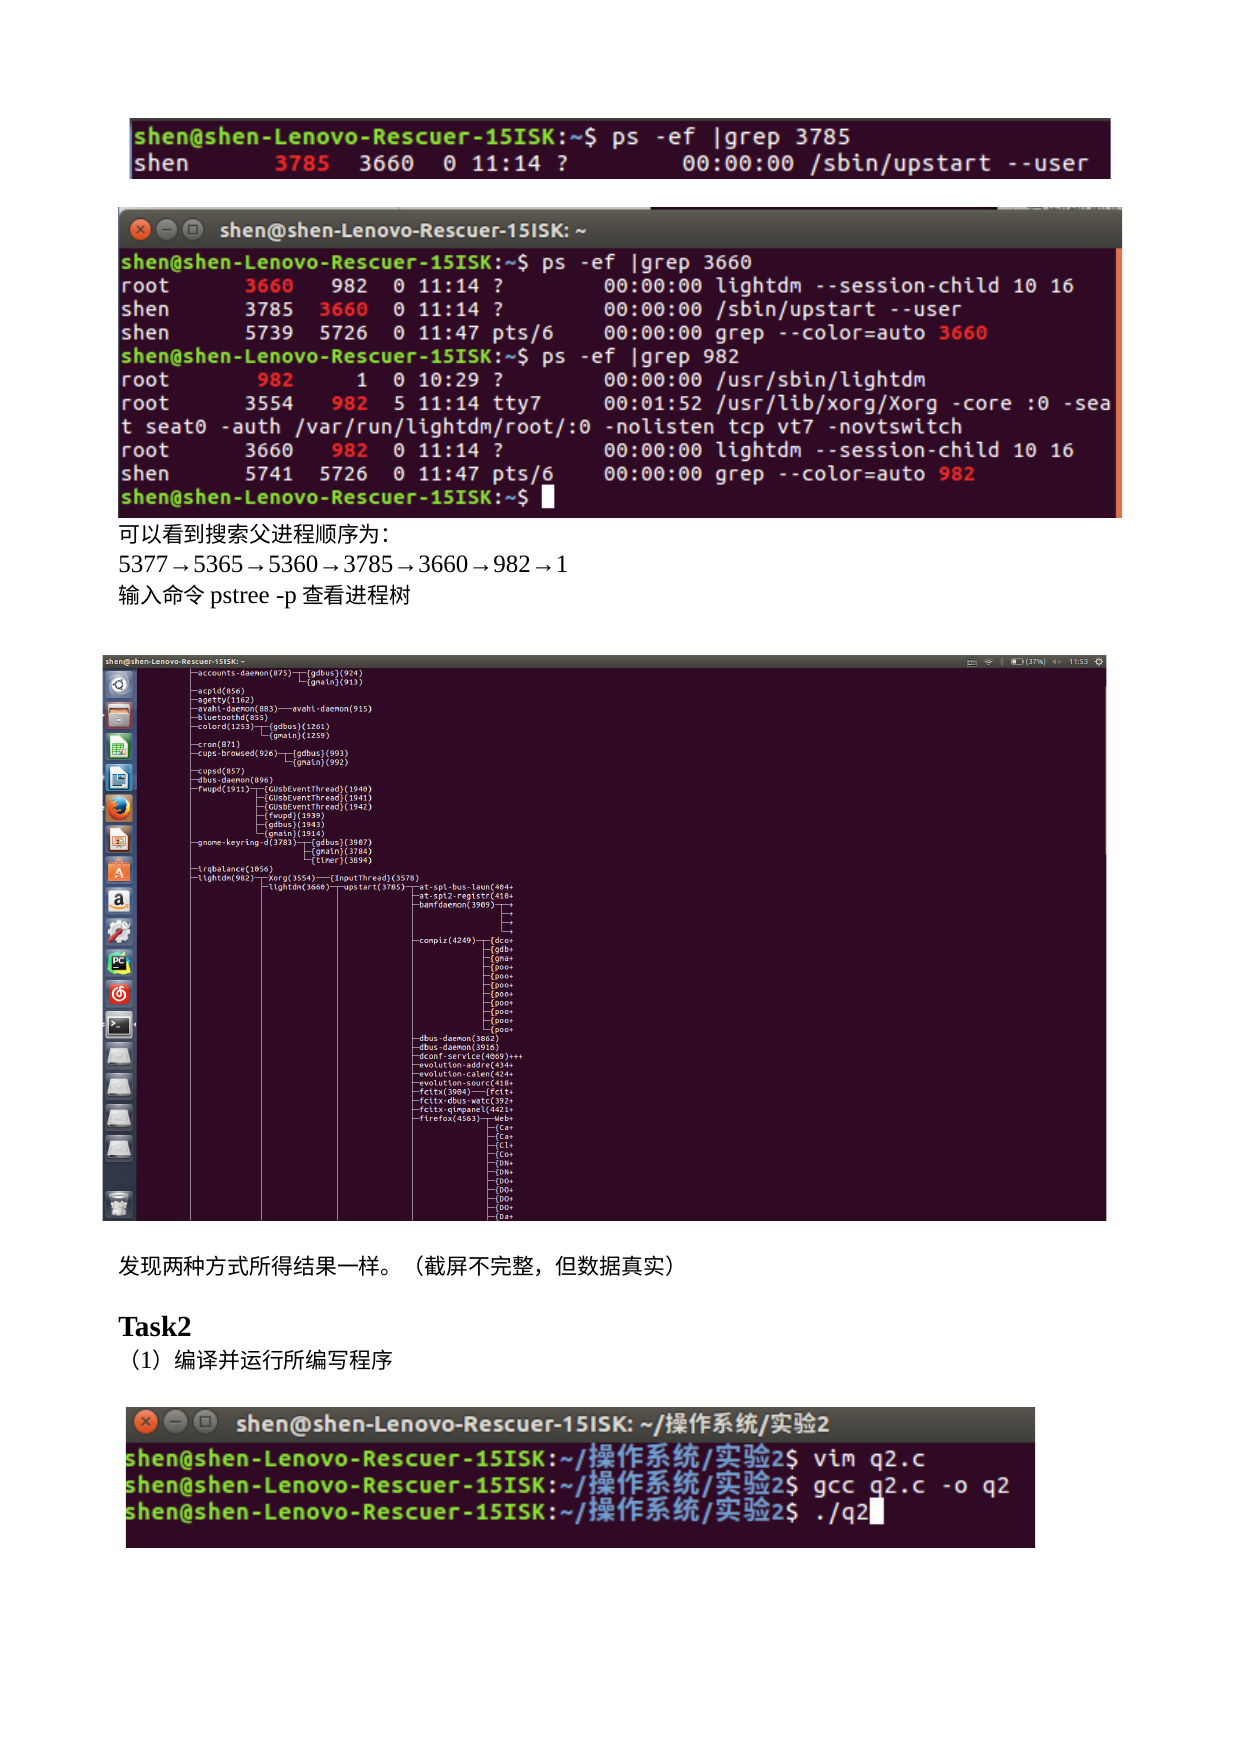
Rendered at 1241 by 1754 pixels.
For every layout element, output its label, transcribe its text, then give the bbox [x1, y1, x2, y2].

text 输入命令pstree -p查看进程树 [118, 578, 1122, 609]
text 5377→5365→5360→3785→3660→982→1 [118, 549, 1122, 578]
picture [129, 118, 1111, 179]
picture [118, 207, 1123, 518]
picture [102, 655, 1107, 1221]
picture [125, 1407, 1036, 1548]
text 可以看到搜索父进程顺序为： [118, 518, 1122, 549]
text （1）编译并运行所编写程序 [118, 1343, 1122, 1375]
text Task2 [118, 1309, 1122, 1343]
text 发现两种方式所得结果一样。（截屏不完整，但数据真实） [118, 1249, 1122, 1281]
